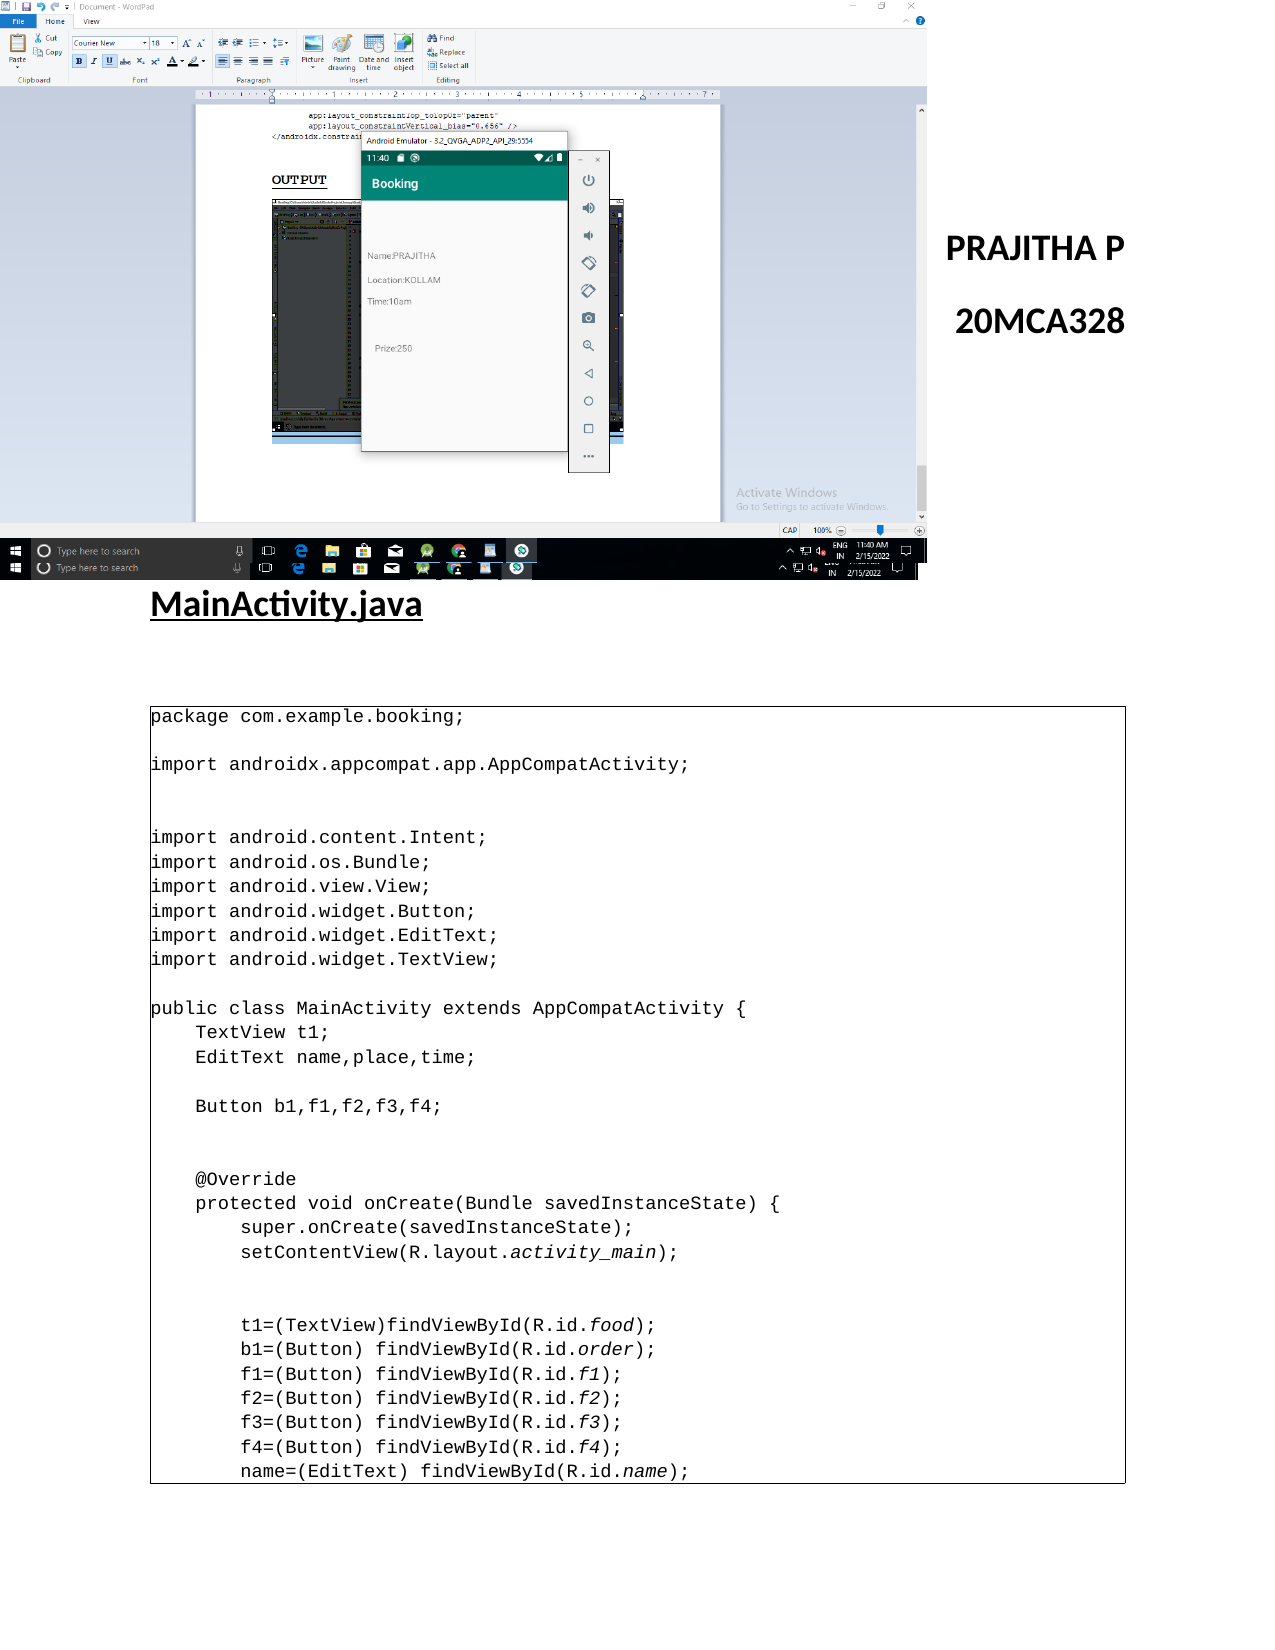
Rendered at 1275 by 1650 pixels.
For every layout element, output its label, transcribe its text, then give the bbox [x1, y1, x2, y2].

text package com.example.booking; import androidx.appcompat.app.AppCompatActivity; import android.content.Intent; import android.os.Bundle; import android.view.View; import android.widget.Button; import android.widget.EditText; import android.widget.TextView; public class MainActivity extends AppCompatActivity { TextView t1; EditText name,place,time; Button b1,f1,f2,f3,f4; @Override protected void onCreate(Bundle savedInstanceState) { super.onCreate(savedInstanceState); setContentView(R.layout.activity_main); t1=(TextView)findViewById(R.id.food); b1=(Button) findViewById(R.id.order); f1=(Button) findViewById(R.id.f1); f2=(Button) findViewById(R.id.f2); f3=(Button) findViewById(R.id.f3); f4=(Button) findViewById(R.id.f4); name=(EditText) findViewById(R.id.name); [151, 707, 1125, 1483]
text MainActivity.java [150, 518, 1125, 626]
picture [0, 0, 927, 580]
text PRAJITHA P [927, 223, 1125, 269]
text 20MCA328 [927, 297, 1125, 343]
